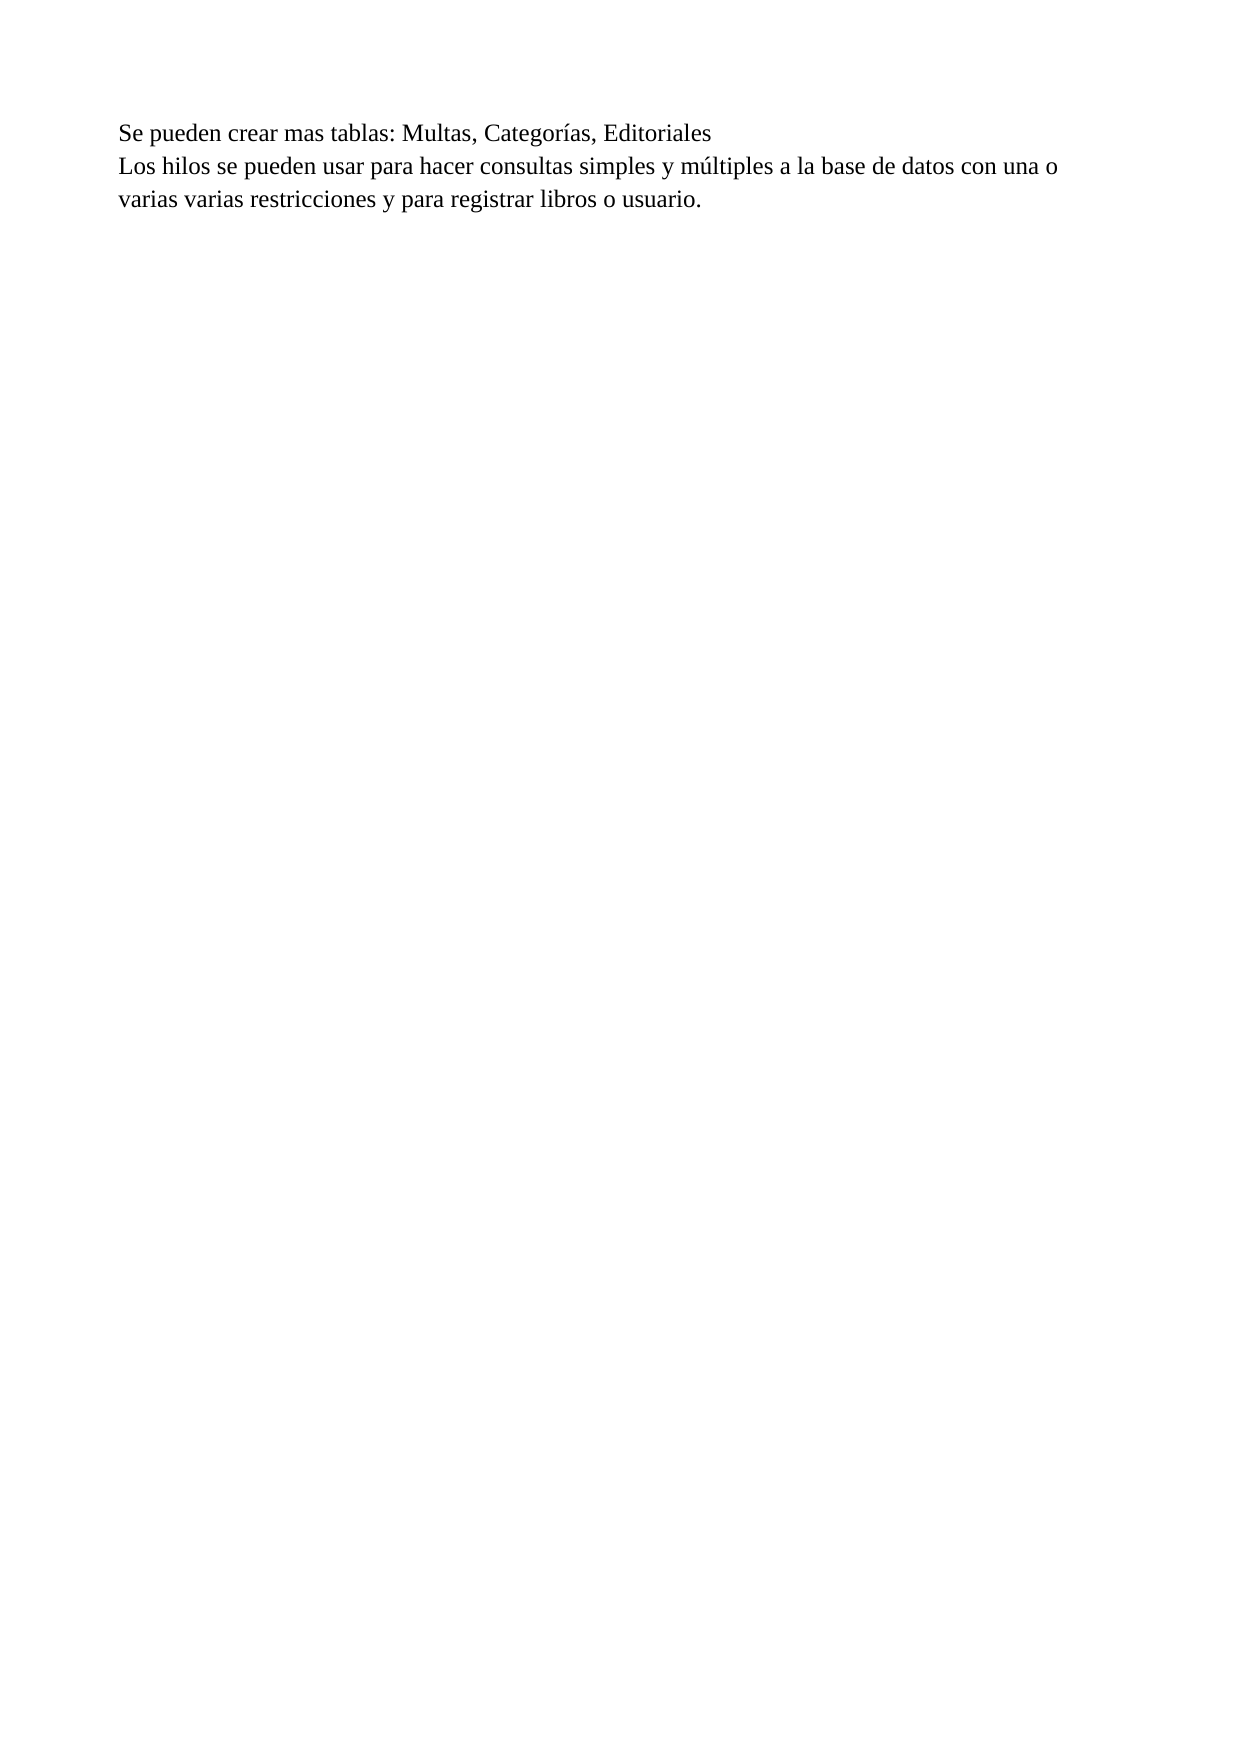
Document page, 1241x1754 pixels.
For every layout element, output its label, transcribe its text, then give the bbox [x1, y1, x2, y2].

text Se pueden crear mas tablas: Multas, Categorías, Editoriales Los hilos se pueden usar para hacer consultas simples y múltiples a la base de datos con una o varias varias restricciones y para registrar libros o usuario. [118, 118, 1122, 213]
